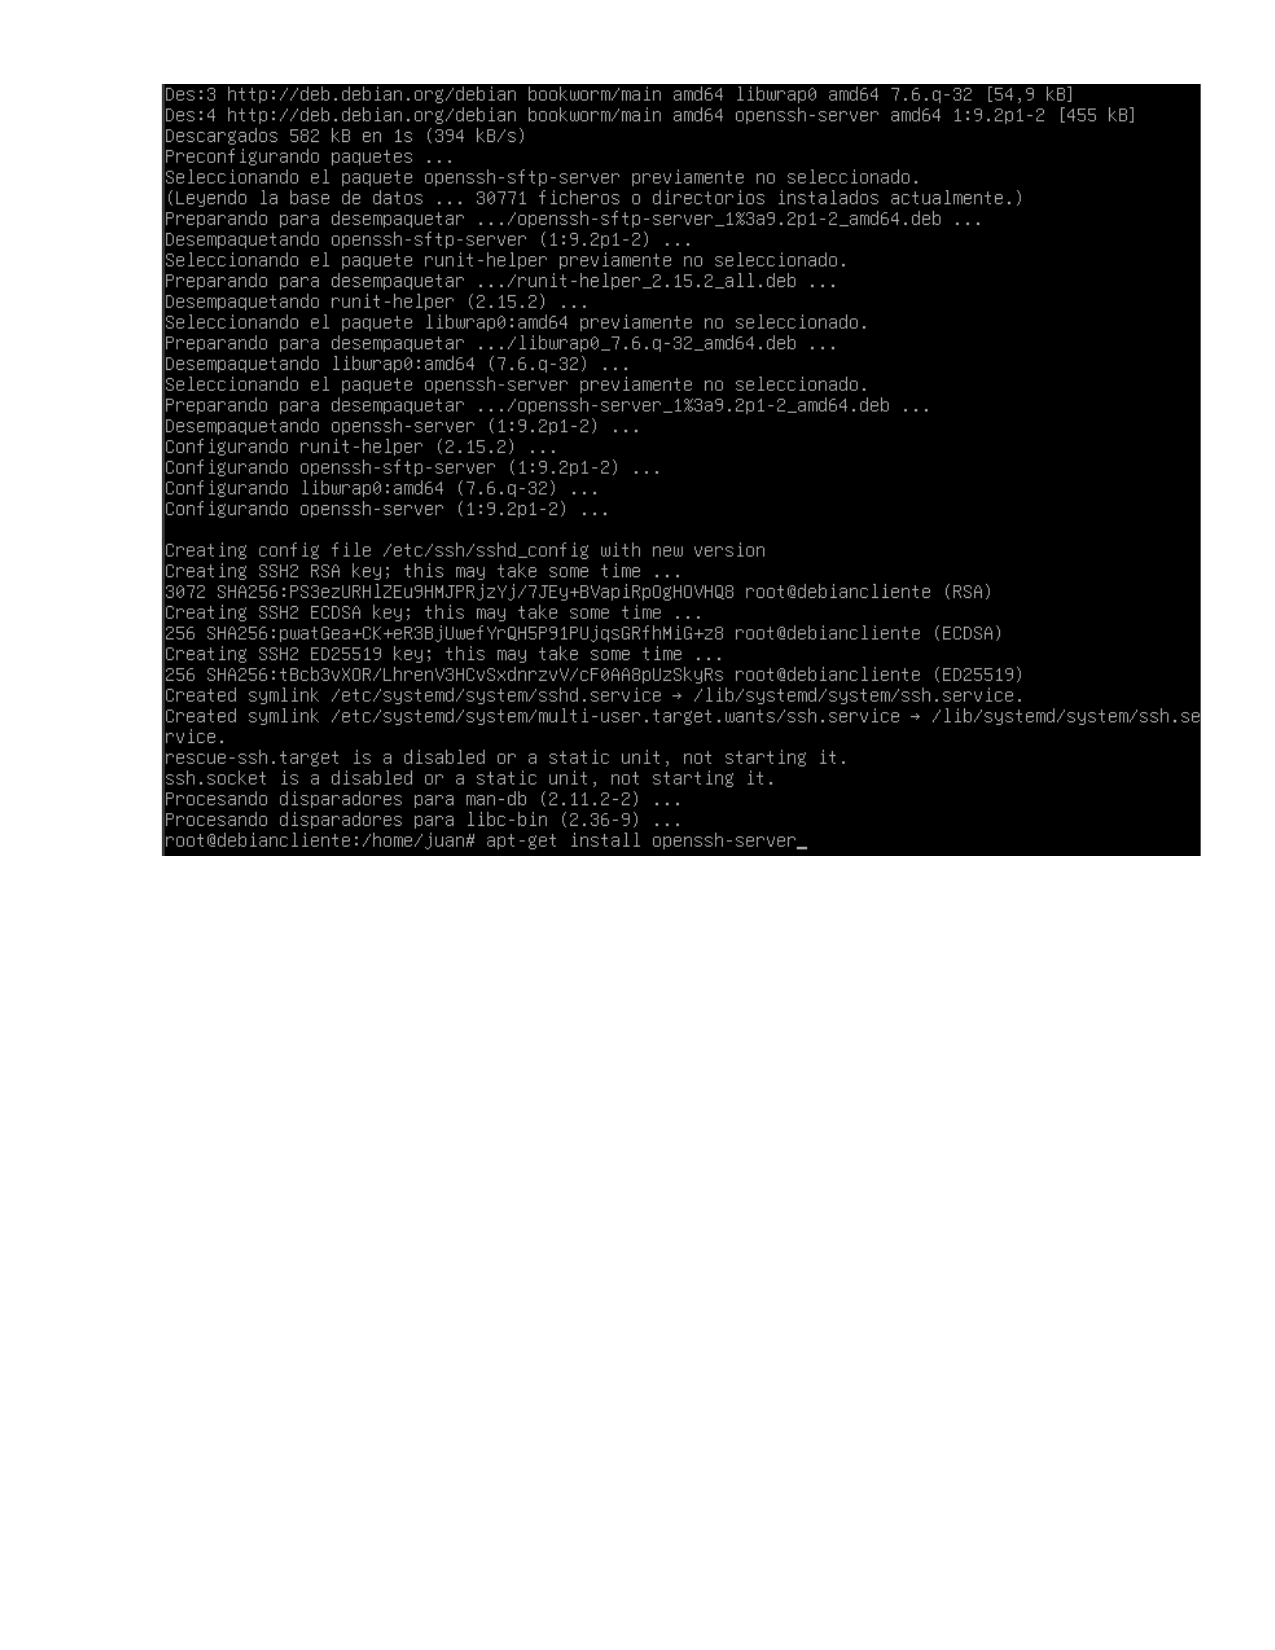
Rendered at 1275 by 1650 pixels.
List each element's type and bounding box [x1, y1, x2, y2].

picture [161, 84, 1201, 856]
